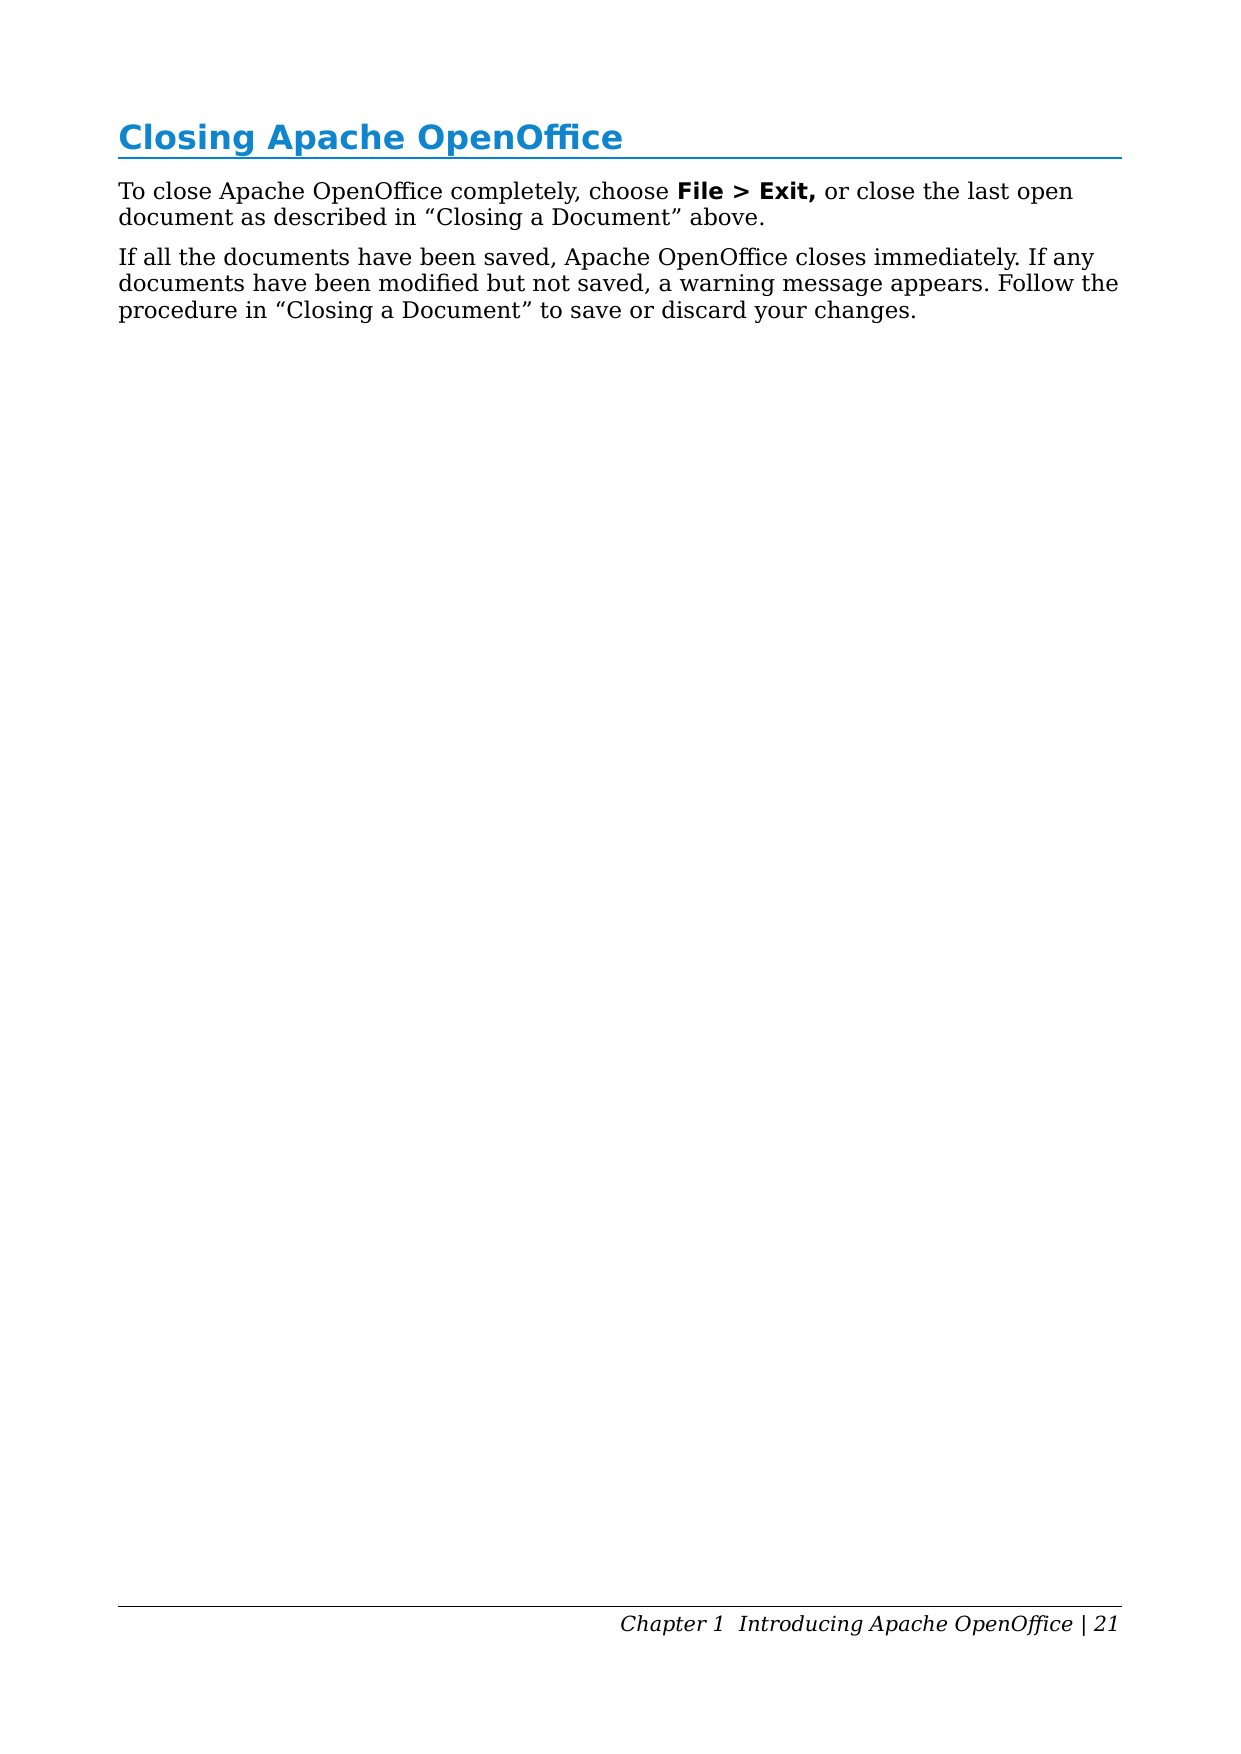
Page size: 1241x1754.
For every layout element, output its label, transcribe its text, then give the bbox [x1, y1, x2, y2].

text If all the documents have been saved, Apache OpenOffice closes immediately. If any documents have been modified but not saved, a warning message appears. Follow the procedure in “Closing a Document” to save or discard your changes. [118, 244, 1122, 324]
subtitle Closing Apache OpenOffice [118, 118, 1122, 157]
text To close Apache OpenOffice completely, choose File > Exit, or close the last open document as described in “Closing a Document” above. [118, 178, 1122, 231]
